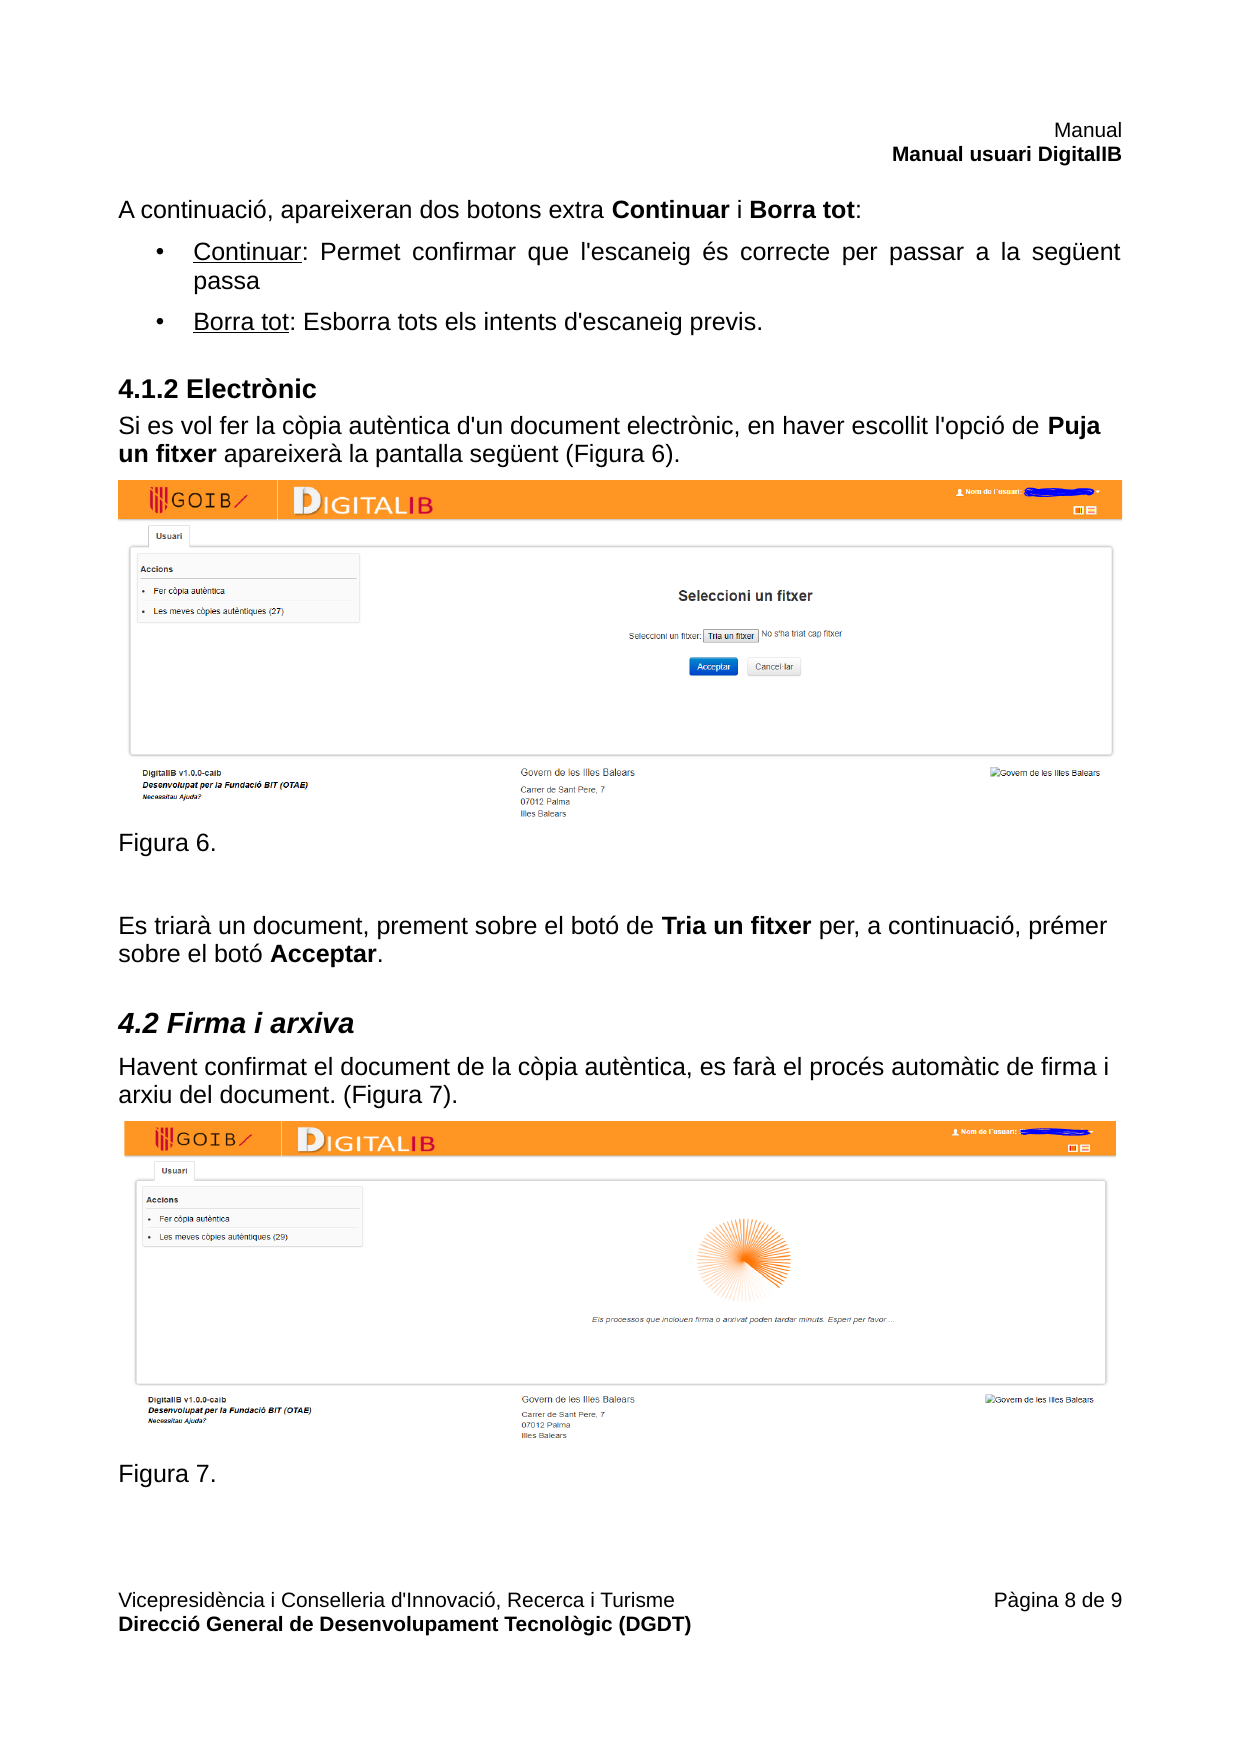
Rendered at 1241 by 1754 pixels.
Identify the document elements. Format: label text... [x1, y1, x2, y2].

text Es triarà un document, prement sobre el botó de Tria un fitxer per, a continuació, prémer sobre el botó Acceptar. [118, 911, 1122, 968]
list Borra tot: Esborra tots els intents d'escaneig previs. [156, 307, 1122, 336]
picture [124, 1121, 1116, 1459]
text Figura 6. [118, 829, 1122, 857]
subtitle 4.2 Firma i arxiva [118, 1006, 1122, 1039]
text Si es vol fer la còpia autèntica d'un document electrònic, en haver escollit l'opció de Puja un fitxer apareixerà la pantalla següent (Figura 6). [118, 411, 1122, 468]
text Figura 7. [118, 1122, 1122, 1488]
text Havent confirmat el document de la còpia autèntica, es farà el procés automàtic de firma i arxiu del document. (Figura 7). [118, 1052, 1122, 1109]
picture [118, 480, 1123, 829]
list Continuar: Permet confirmar que l'escaneig és correcte per passar a la següent passa [156, 237, 1122, 294]
text A continuació, apareixeran dos botons extra Continuar i Borra tot: [118, 196, 1122, 224]
subtitle 4.1.2 Electrònic [118, 373, 1122, 404]
